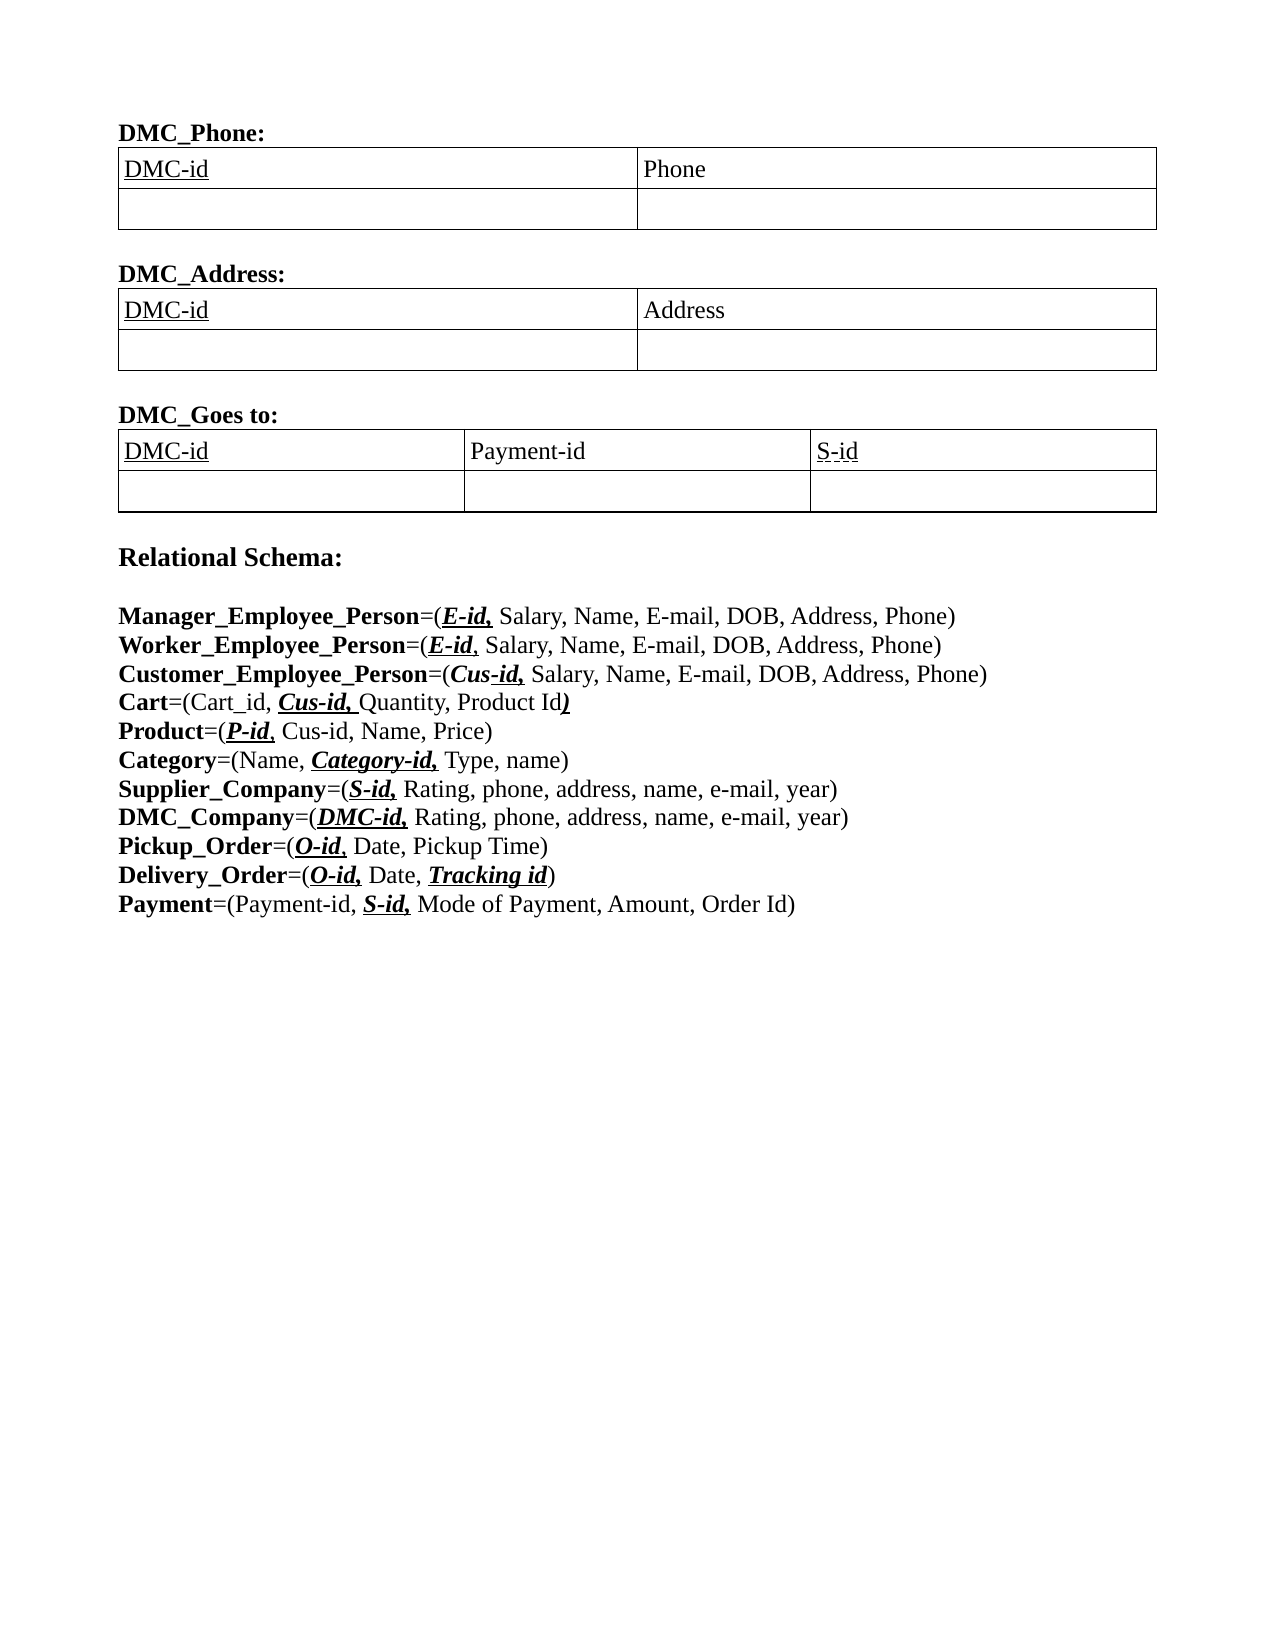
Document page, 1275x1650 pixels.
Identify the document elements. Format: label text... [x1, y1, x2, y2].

table_cell [119, 330, 637, 370]
table_cell [811, 471, 1156, 511]
text Relational Schema: [118, 541, 1157, 572]
table_cell [119, 471, 464, 511]
text Supplier_Company=(S-id, Rating, phone, address, name, e-mail, year) [118, 774, 1157, 802]
text Manager_Employee_Person=(E-id, Salary, Name, E-mail, DOB, Address, Phone) [118, 601, 1157, 630]
text Cart=(Cart_id, Cus-id, Quantity, Product Id) [118, 687, 1157, 716]
table_header S-id [811, 430, 1156, 470]
text Delivery_Order=(O-id, Date, Tracking id) [118, 860, 1157, 889]
text Category=(Name, Category-id, Type, name) [118, 745, 1157, 774]
table_header Payment-id [465, 430, 810, 470]
text Pickup_Order=(O-id, Date, Pickup Time) [118, 831, 1157, 860]
text Customer_Employee_Person=(Cus-id, Salary, Name, E-mail, DOB, Address, Phone) [118, 659, 1157, 687]
text Payment=(Payment-id, S-id, Mode of Payment, Amount, Order Id) [118, 889, 1157, 917]
table_cell [465, 471, 810, 511]
table_header DMC-id [119, 148, 637, 188]
text Product=(P-id, Cus-id, Name, Price) [118, 716, 1157, 745]
table_header Phone [638, 148, 1156, 188]
table_cell [638, 189, 1156, 229]
text DMC_Address: [118, 259, 1157, 288]
table_header DMC-id [119, 430, 464, 470]
text Worker_Employee_Person=(E-id, Salary, Name, E-mail, DOB, Address, Phone) [118, 630, 1157, 659]
table_cell [638, 330, 1156, 370]
text DMC_Phone: [118, 118, 1157, 147]
text DMC_Company=(DMC-id, Rating, phone, address, name, e-mail, year) [118, 802, 1157, 831]
table_cell [119, 189, 637, 229]
table_header Address [638, 289, 1156, 329]
text DMC_Goes to: [118, 400, 1157, 429]
table_header DMC-id [119, 289, 637, 329]
